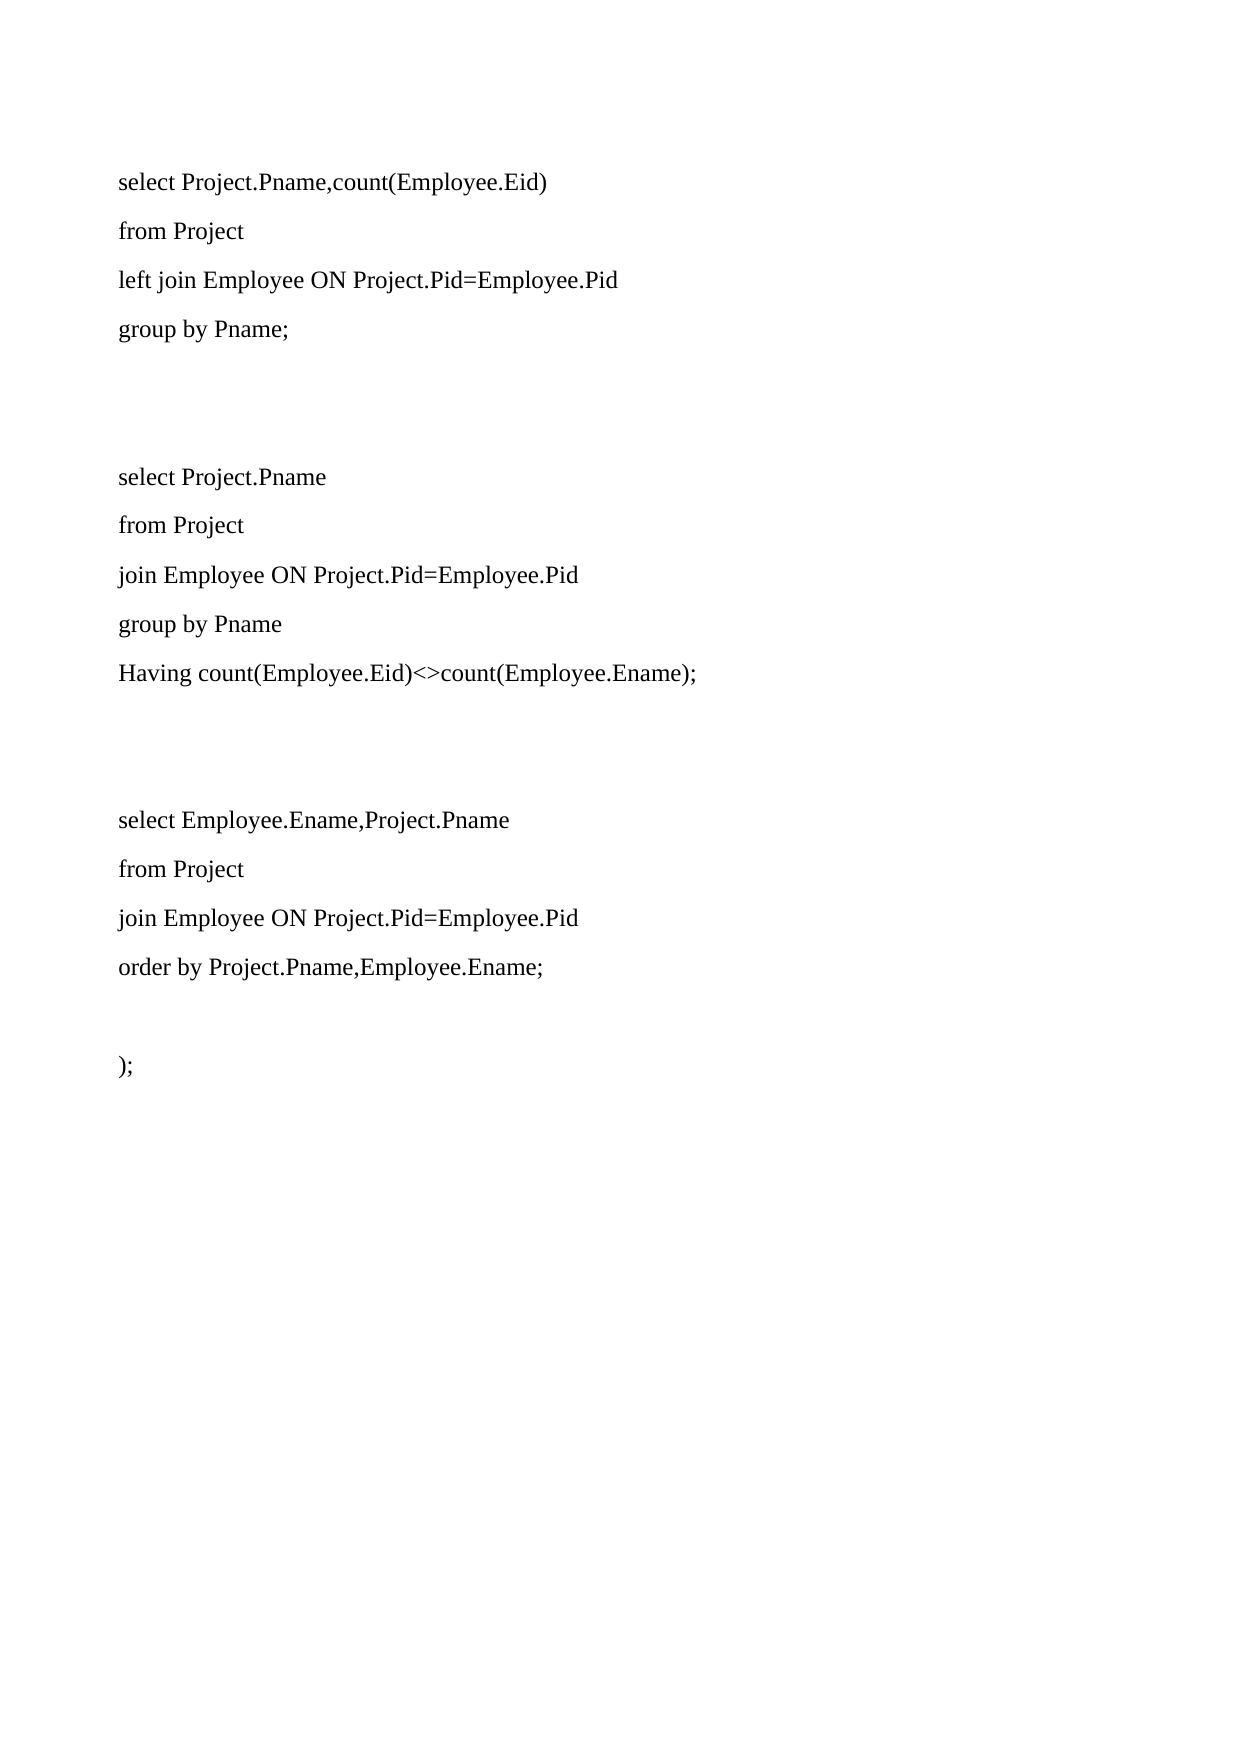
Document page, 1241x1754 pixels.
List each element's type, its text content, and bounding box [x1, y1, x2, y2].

text order by Project.Pname,Employee.Ename; [118, 952, 1122, 981]
text from Project [118, 511, 1122, 539]
text left join Employee ON Project.Pid=Employee.Pid [118, 265, 1122, 294]
text ); [118, 1050, 1122, 1079]
text select Project.Pname,count(Employee.Eid) [118, 167, 1122, 196]
text select Project.Pname [118, 462, 1122, 490]
text group by Pname; [118, 314, 1122, 343]
text from Project [118, 854, 1122, 883]
text group by Pname [118, 609, 1122, 637]
text Having count(Employee.Eid)<>count(Employee.Ename); [118, 658, 1122, 687]
text join Employee ON Project.Pid=Employee.Pid [118, 560, 1122, 588]
text from Project [118, 216, 1122, 245]
text select Employee.Ename,Project.Pname [118, 805, 1122, 834]
text join Employee ON Project.Pid=Employee.Pid [118, 903, 1122, 932]
